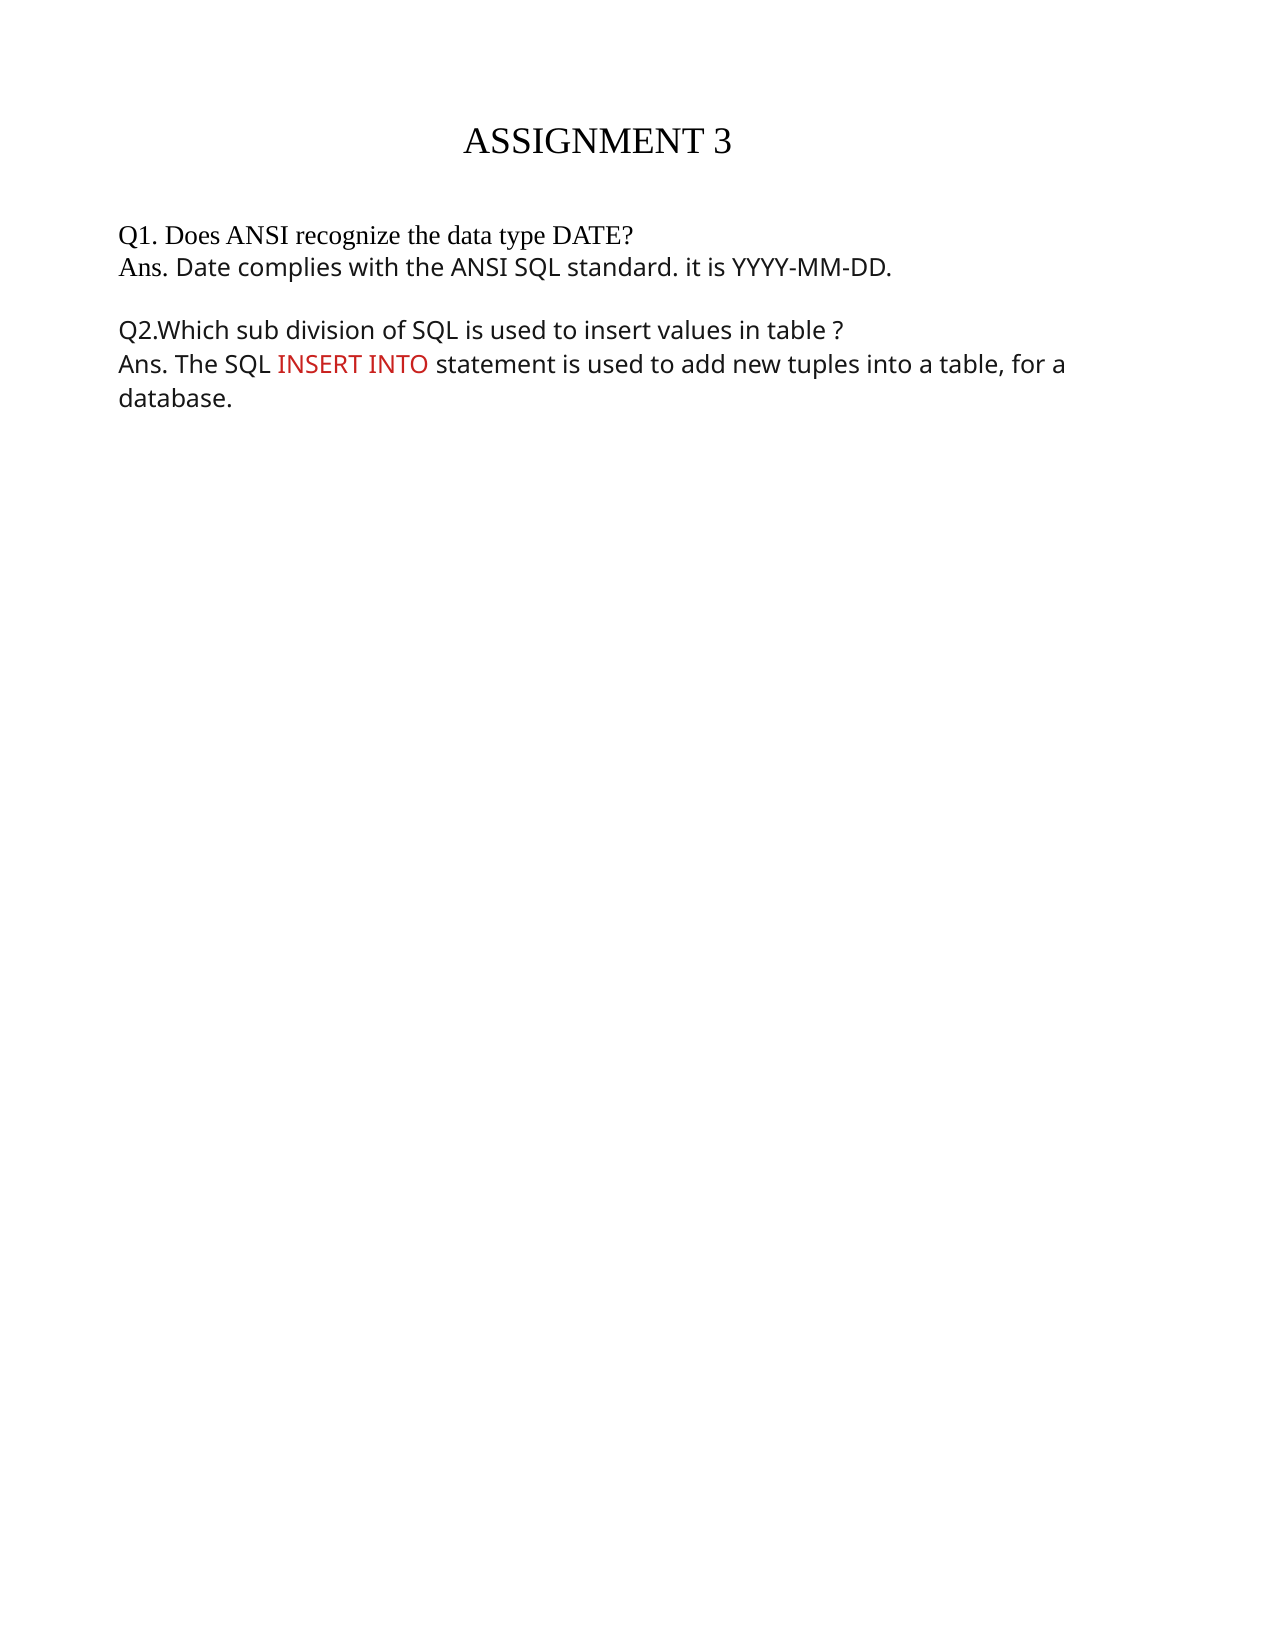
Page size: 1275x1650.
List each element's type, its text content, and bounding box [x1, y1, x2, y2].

text Q2.Which sub division of SQL is used to insert values in table ? [118, 313, 1157, 347]
text Ans. Date complies with the ANSI SQL standard. it is YYYY-MM-DD. [118, 250, 1157, 284]
text Q1. Does ANSI recognize the data type DATE? [118, 219, 1157, 250]
text Ans. The SQL INSERT INTO statement is used to add new tuples into a table, for a database. [118, 347, 1157, 415]
text ASSIGNMENT 3 [118, 118, 1157, 161]
